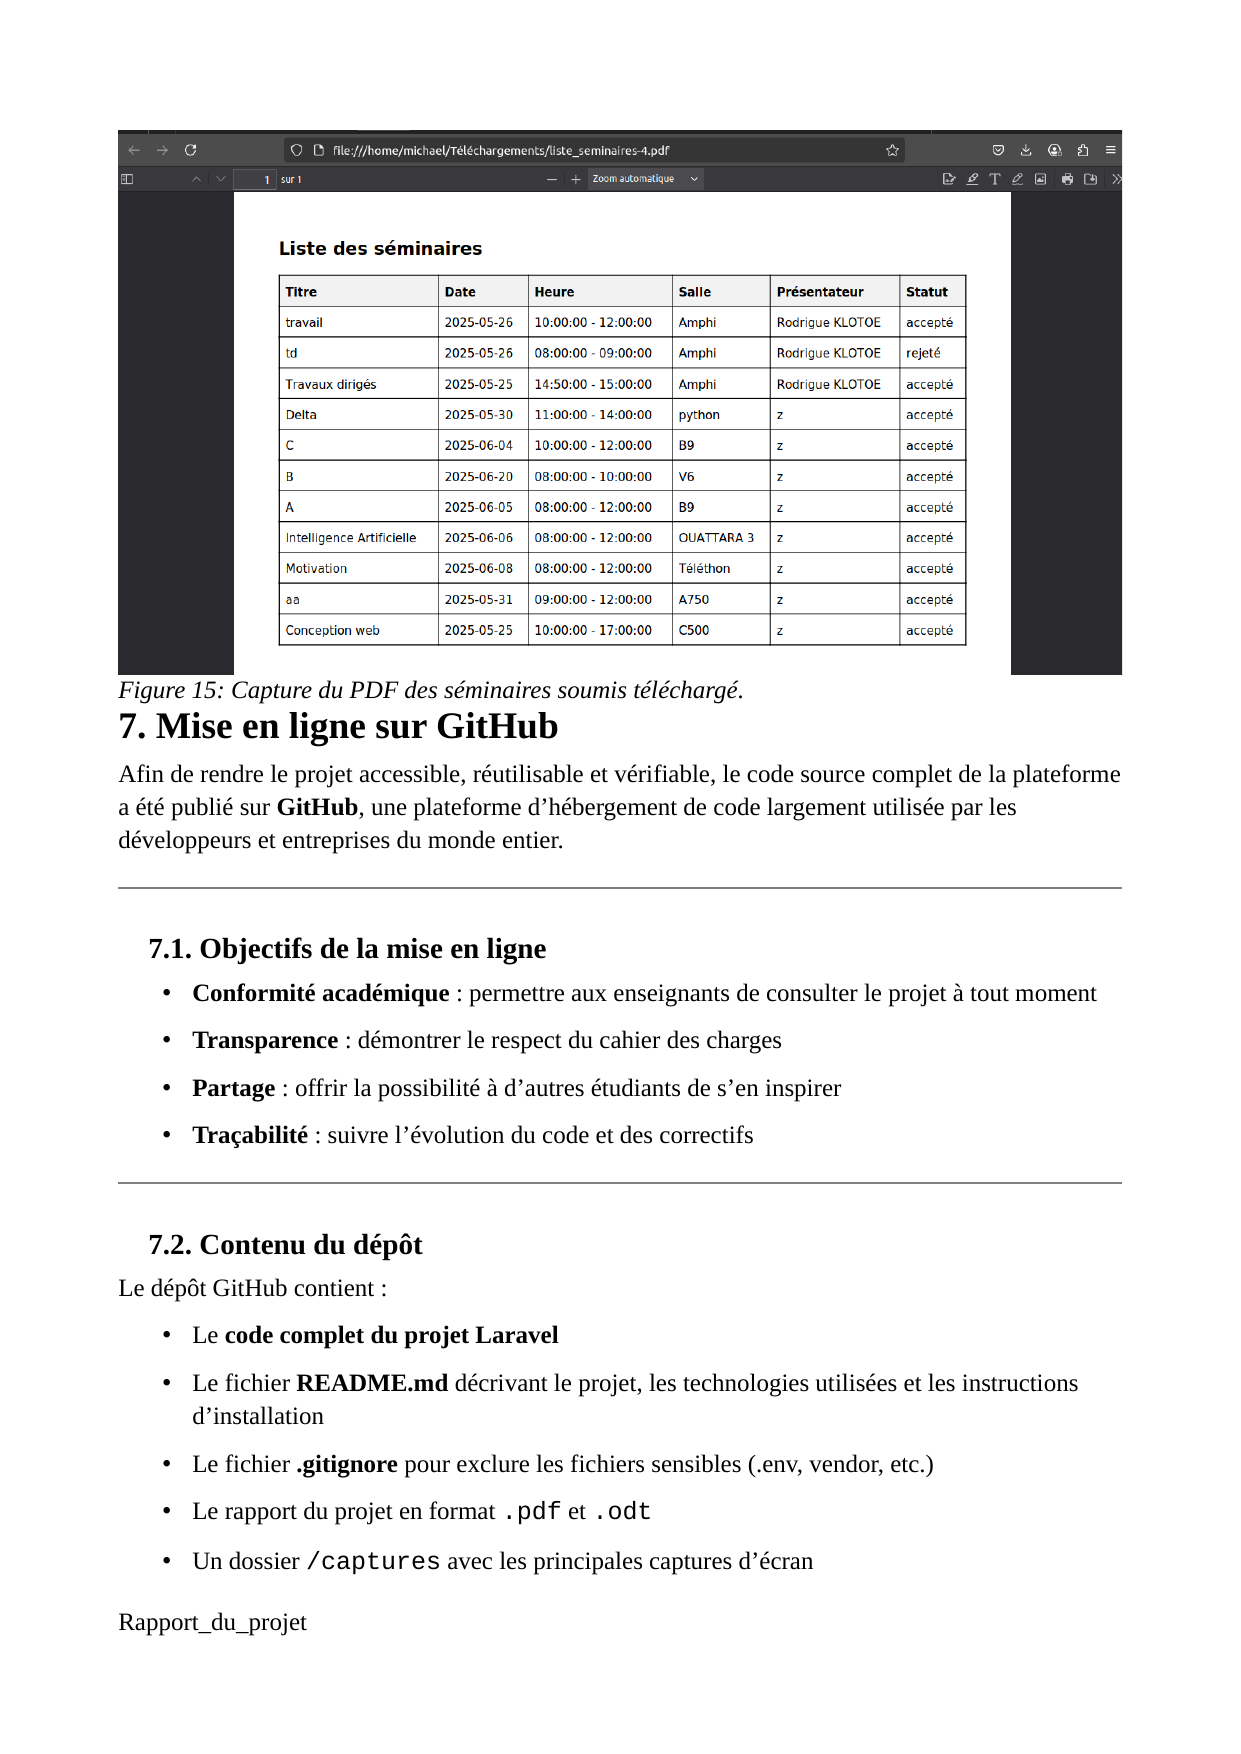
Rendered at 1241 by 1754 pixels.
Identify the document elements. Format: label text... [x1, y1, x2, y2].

list Transparence : démontrer le respect du cahier des charges [162, 1025, 1122, 1054]
subtitle 🔹 7.2. Contenu du dépôt [118, 1227, 1122, 1261]
list Le code complet du projet Laravel [162, 1321, 1122, 1349]
list Partage : offrir la possibilité à d’autres étudiants de s’en inspirer [162, 1073, 1122, 1102]
text Afin de rendre le projet accessible, réutilisable et vérifiable, le code source complet de la plateforme a été publié sur GitHub, une plateforme d’hébergement de code largement utilisée par les développeurs et entreprises du monde entier. [118, 759, 1122, 854]
picture [118, 130, 1123, 675]
list Le rapport du projet en format .pdf et .odt [162, 1496, 1122, 1527]
list Traçabilité : suivre l’évolution du code et des correctifs [162, 1121, 1122, 1149]
list Un dossier /captures avec les principales captures d’écran [162, 1546, 1122, 1577]
text Le dépôt GitHub contient : [118, 1273, 1122, 1302]
list Conformité académique : permettre aux enseignants de consulter le projet à tout moment [162, 978, 1122, 1006]
list Le fichier README.md décrivant le projet, les technologies utilisées et les instructions d’installation [162, 1368, 1122, 1430]
subtitle 7. Mise en ligne sur GitHub [118, 703, 1122, 747]
subtitle [118, 118, 1122, 130]
text Figure 15: Capture du PDF des séminaires soumis téléchargé. [118, 675, 1122, 703]
list Le fichier .gitignore pour exclure les fichiers sensibles (.env, vendor, etc.) [162, 1449, 1122, 1478]
subtitle 🔹 7.1. Objectifs de la mise en ligne [118, 932, 1122, 965]
